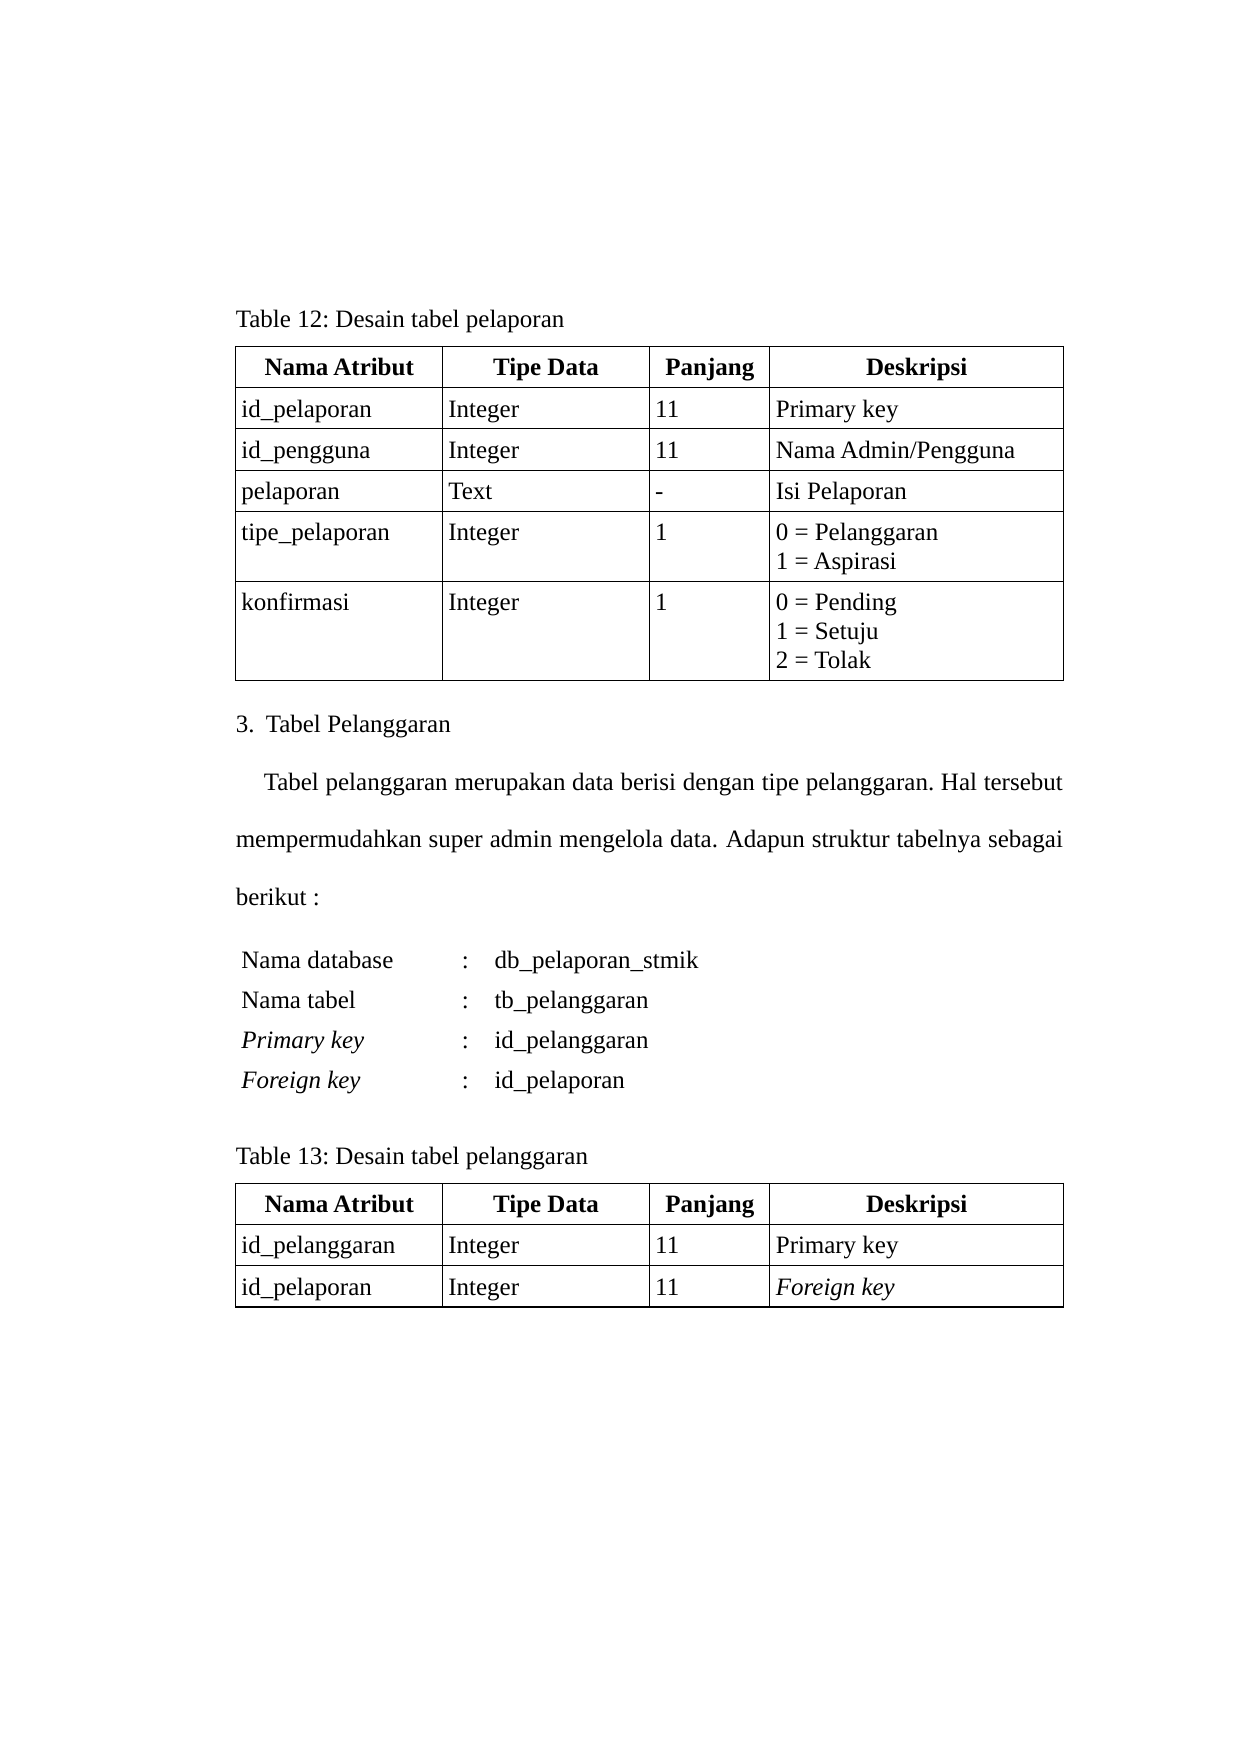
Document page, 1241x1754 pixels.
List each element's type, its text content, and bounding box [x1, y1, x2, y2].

table_cell Text [443, 471, 649, 511]
table_cell Integer [443, 1266, 649, 1306]
table_cell id_pelanggaran [489, 1020, 1063, 1060]
table_cell Integer [443, 1225, 649, 1265]
table_cell Integer [443, 512, 649, 581]
table_cell 0 = Pelanggaran 1 = Aspirasi [770, 512, 1063, 581]
table_header Deskripsi [770, 1184, 1063, 1224]
table_cell Integer [443, 429, 649, 469]
table_cell Foreign key [770, 1266, 1063, 1306]
table_cell 0 = Pending 1 = Setuju 2 = Tolak [770, 582, 1063, 679]
table_cell - [650, 471, 769, 511]
table_cell Integer [443, 388, 649, 428]
table_cell 11 [650, 1266, 769, 1306]
table_cell Integer [443, 582, 649, 679]
table_cell 1 [650, 512, 769, 581]
table_cell 11 [650, 429, 769, 469]
table_cell 1 [650, 582, 769, 679]
table_cell Primary key [236, 1020, 442, 1060]
table_cell Primary key [770, 1225, 1063, 1265]
table_cell konfirmasi [236, 582, 442, 679]
table_cell Foreign key [236, 1060, 442, 1100]
table_cell 11 [650, 1225, 769, 1265]
table_cell tb_pelanggaran [489, 980, 1063, 1020]
table_header Deskripsi [770, 347, 1063, 387]
text Table 12: Desain tabel pelaporan [236, 304, 1063, 333]
table_cell Isi Pelaporan [770, 471, 1063, 511]
table_cell id_pelaporan [489, 1060, 1063, 1100]
table_header Tipe Data [443, 347, 649, 387]
table_cell id_pelaporan [236, 388, 442, 428]
table_cell : [442, 1060, 488, 1100]
table_header db_pelaporan_stmik [489, 939, 1063, 979]
table_cell tipe_pelaporan [236, 512, 442, 581]
table_header Nama Atribut [236, 347, 442, 387]
text Table 13: Desain tabel pelanggaran [236, 1141, 1063, 1170]
table_cell Nama Admin/Pengguna [770, 429, 1063, 469]
table_cell id_pelaporan [236, 1266, 442, 1306]
table_header Panjang [650, 347, 769, 387]
table_cell Primary key [770, 388, 1063, 428]
table_header Tipe Data [443, 1184, 649, 1224]
table_cell : [442, 980, 488, 1020]
table_cell Nama tabel [236, 980, 442, 1020]
table_cell id_pengguna [236, 429, 442, 469]
table_cell 11 [650, 388, 769, 428]
table_cell : [442, 1020, 488, 1060]
table_cell id_pelanggaran [236, 1225, 442, 1265]
table_header : [442, 939, 488, 979]
text Tabel pelanggaran merupakan data berisi dengan tipe pelanggaran. Hal tersebut mempermudahkan super admin mengelola data. Adapun struktur tabelnya sebagai berikut : [236, 767, 1063, 911]
table_header Nama Atribut [236, 1184, 442, 1224]
table_cell pelaporan [236, 471, 442, 511]
table_header Nama database [236, 939, 442, 979]
list Tabel Pelanggaran [236, 709, 1063, 738]
table_header Panjang [650, 1184, 769, 1224]
